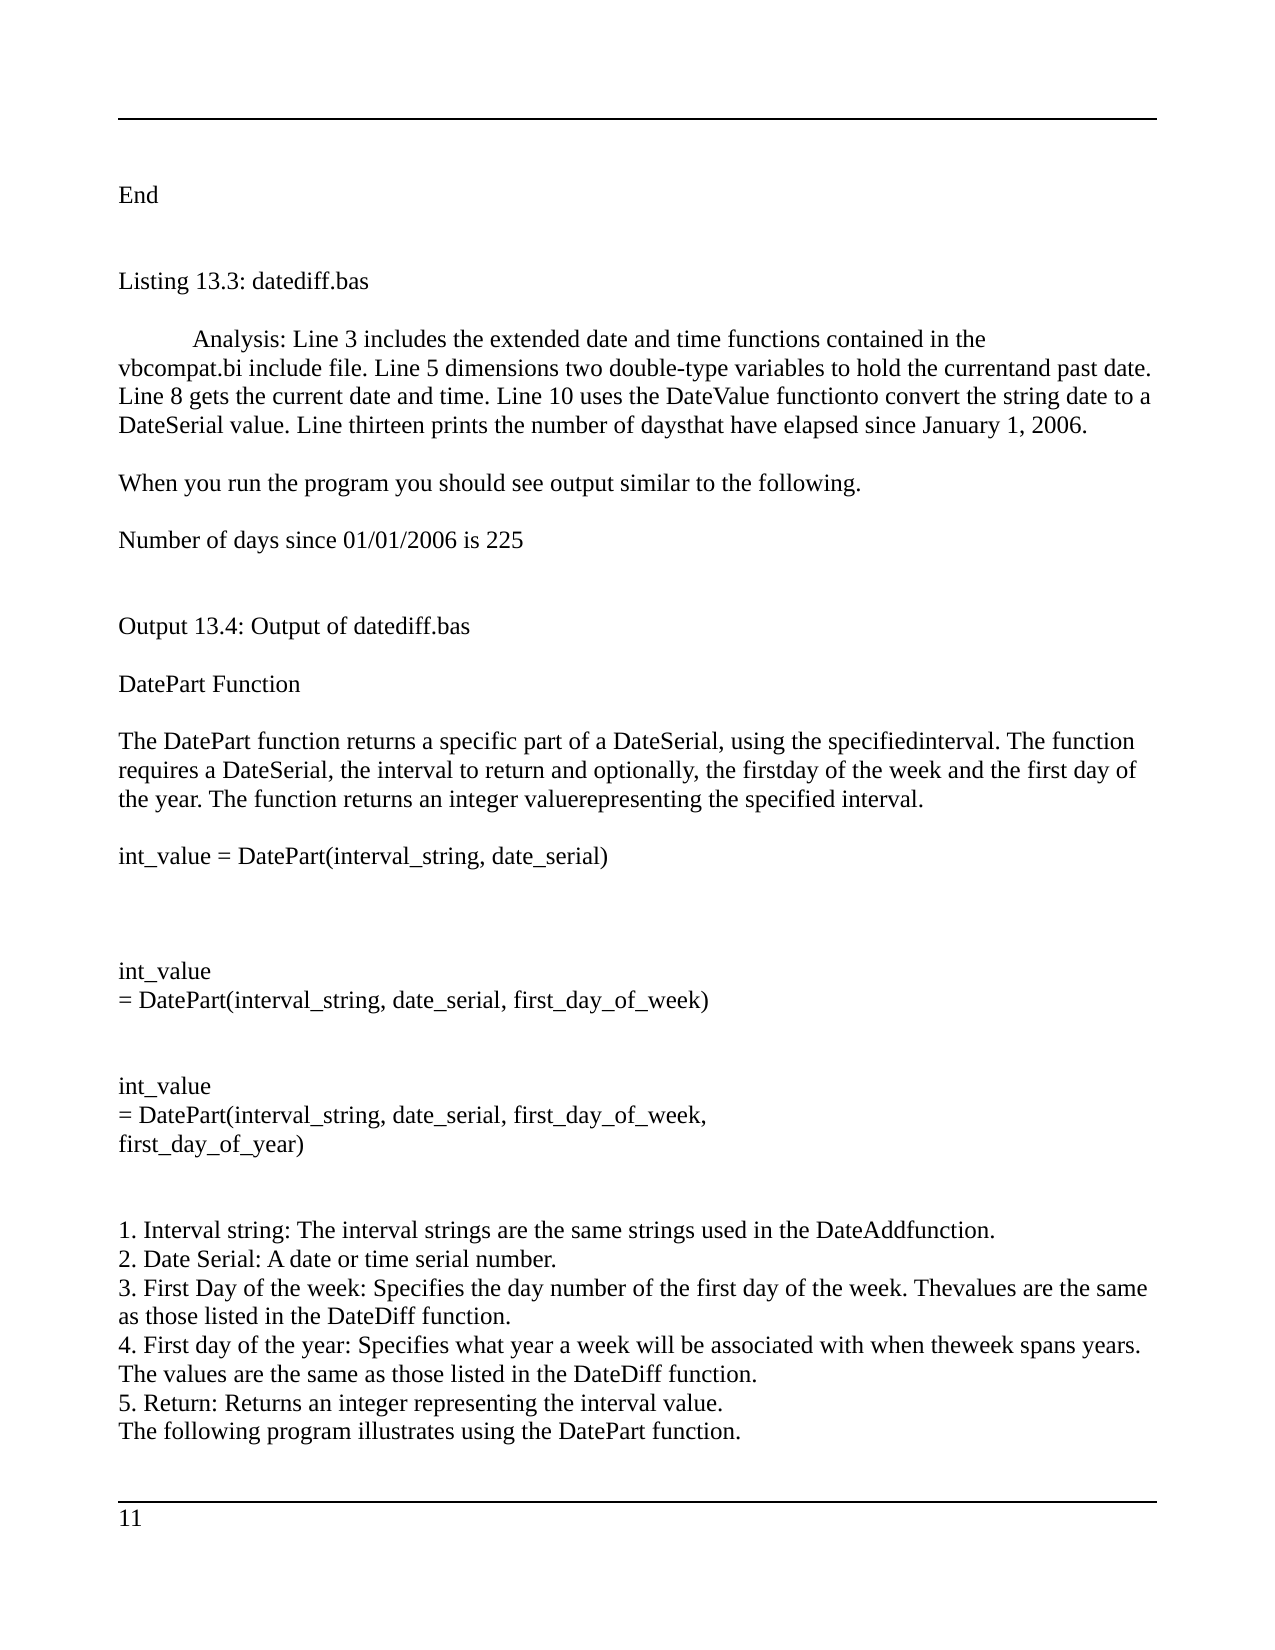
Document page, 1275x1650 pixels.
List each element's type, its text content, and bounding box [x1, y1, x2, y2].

text The following program illustrates using the DatePart function. [118, 1416, 1157, 1445]
text DatePart Function [118, 669, 1157, 698]
text End [118, 180, 1157, 209]
text The DatePart function returns a specific part of a DateSerial, using the specifiedinterval. The function requires a DateSerial, the interval to return and optionally, the firstday of the week and the first day of the year. The function returns an integer valuerepresenting the specified interval. [118, 726, 1157, 813]
text 4. First day of the year: Specifies what year a week will be associated with when theweek spans years. The values are the same as those listed in the DateDiff function. [118, 1330, 1157, 1388]
text 3. First Day of the week: Specifies the day number of the first day of the week. Thevalues are the same as those listed in the DateDiff function. [118, 1273, 1157, 1330]
text 1. Interval string: The interval strings are the same strings used in the DateAddfunction. [118, 1215, 1157, 1244]
text vbcompat.bi include file. Line 5 dimensions two double-type variables to hold the currentand past date. Line 8 gets the current date and time. Line 10 uses the DateValue functionto convert the string date to a DateSerial value. Line thirteen prints the number of daysthat have elapsed since January 1, 2006. [118, 353, 1157, 439]
text first_day_of_year) [118, 1129, 1157, 1158]
text int_value = DatePart(interval_string, date_serial) [118, 841, 1157, 870]
text Number of days since 01/01/2006 is 225 [118, 525, 1157, 554]
text Output 13.4: Output of datediff.bas [118, 611, 1157, 640]
text 2. Date Serial: A date or time serial number. [118, 1244, 1157, 1273]
text int_value [118, 956, 1157, 985]
text int_value [118, 1071, 1157, 1100]
text Analysis: Line 3 includes the extended date and time functions contained in the [118, 324, 1157, 353]
text When you run the program you should see output similar to the following. [118, 468, 1157, 496]
text 5. Return: Returns an integer representing the interval value. [118, 1388, 1157, 1416]
text = DatePart(interval_string, date_serial, first_day_of_week) [118, 985, 1157, 1014]
text = DatePart(interval_string, date_serial, first_day_of_week, [118, 1100, 1157, 1129]
text Listing 13.3: datediff.bas [118, 266, 1157, 295]
